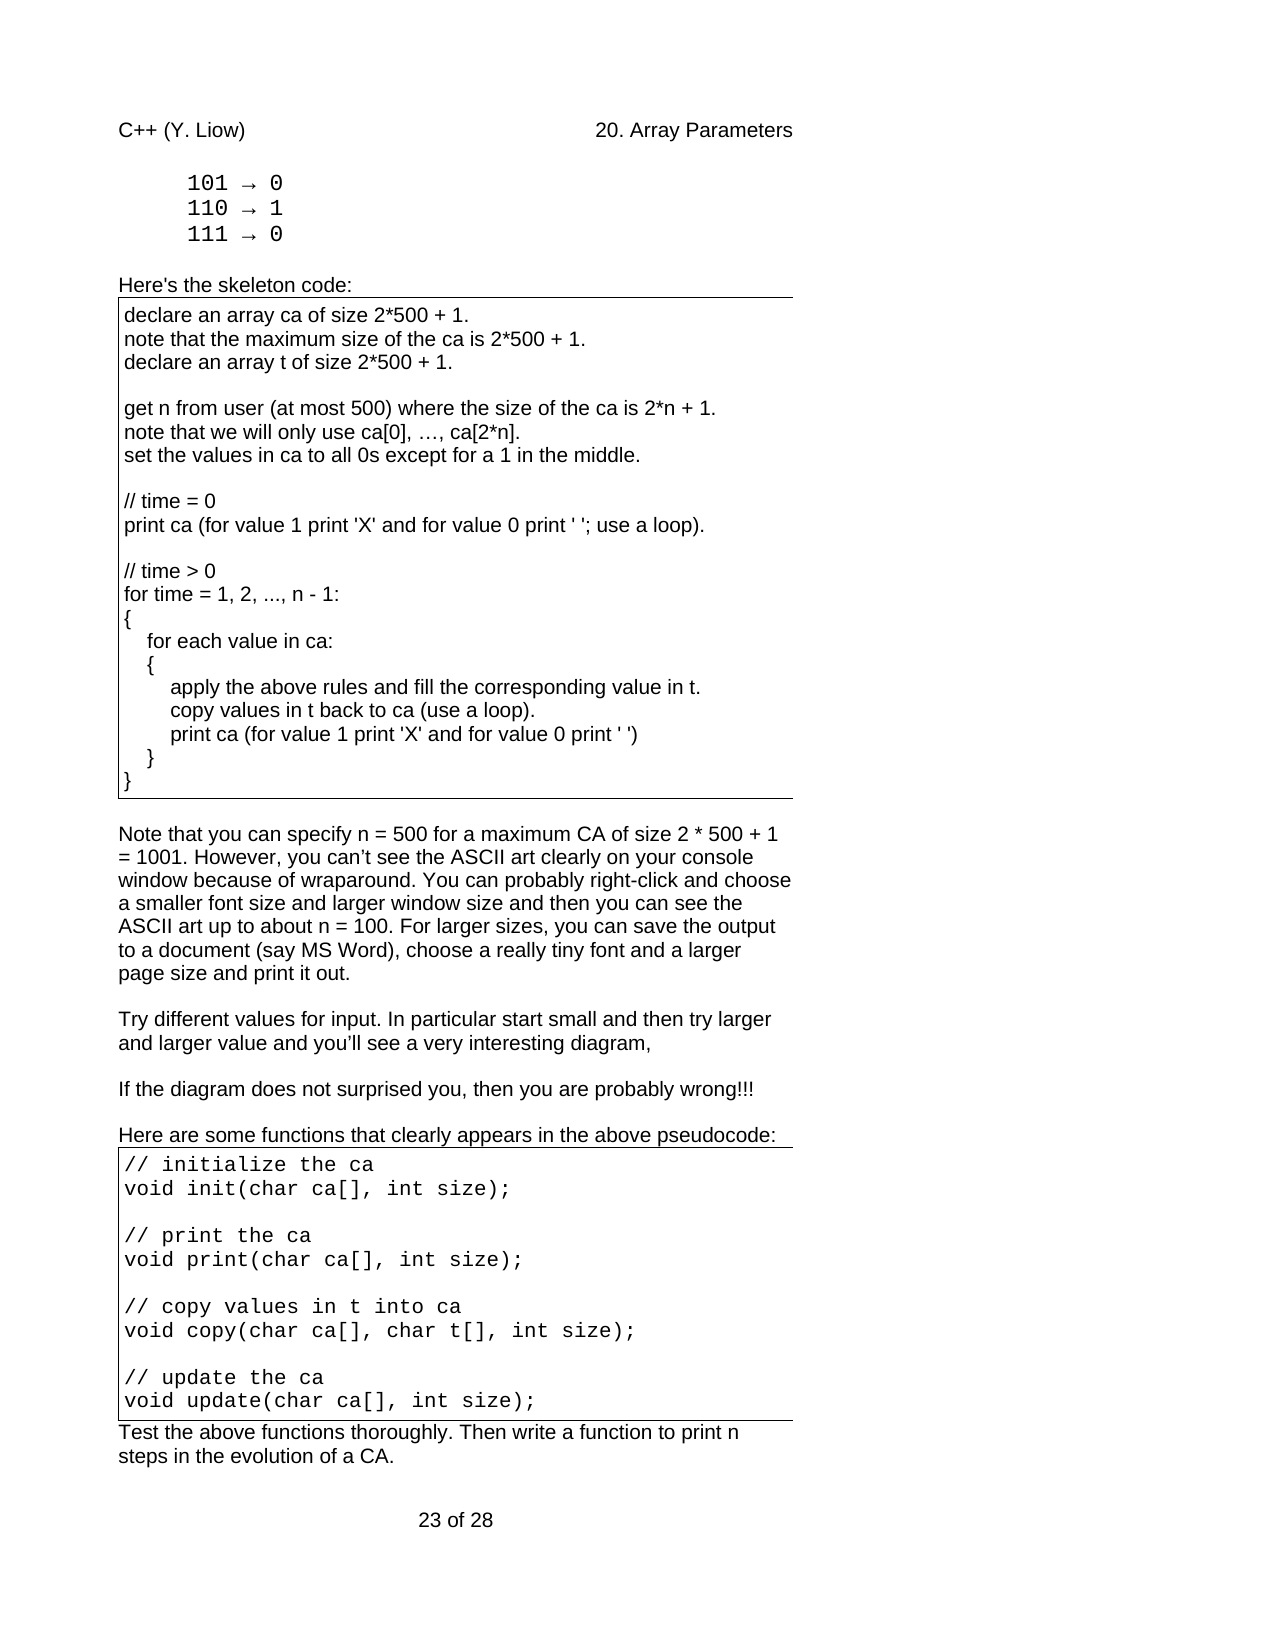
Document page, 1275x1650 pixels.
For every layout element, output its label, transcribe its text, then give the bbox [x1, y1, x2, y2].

text 101 → 0 [118, 171, 793, 197]
table_header declare an array ca of size 2*500 + 1. note that the maximum size of the ca is 2*500 + 1. declare an array t of size 2*500 + 1. get n from user (at most 500) where the size of the ca is 2*n + 1. note that we will only use ca[0], …, ca[2*n]. set the values in ca to all 0s except for a 1 in the middle. // time = 0 print ca (for value 1 print 'X' and for value 0 print ' '; use a loop). // time > 0 for time = 1, 2, ..., n - 1: { for each value in ca: { apply the above rules and fill the corresponding value in t. copy values in t back to ca (use a loop). print ca (for value 1 print 'X' and for value 0 print ' ') } } [119, 298, 793, 798]
text Try different values for input. In particular start small and then try larger and larger value and you’ll see a very interesting diagram, [118, 1008, 793, 1054]
text 110 → 1 [118, 197, 793, 223]
text 111 → 0 [118, 223, 793, 249]
text Here are some functions that clearly appears in the above pseudocode: [118, 1124, 793, 1147]
text Test the above functions thoroughly. Then write a function to print n steps in the evolution of a CA. [118, 1421, 793, 1467]
text If the diagram does not surprised you, then you are probably wrong!!! [118, 1078, 793, 1101]
table_header // initialize the ca void init(char ca[], int size); // print the ca void print(char ca[], int size); // copy values in t into ca void copy(char ca[], char t[], int size); // update the ca void update(char ca[], int size); [119, 1148, 793, 1420]
text Note that you can specify n = 500 for a maximum CA of size 2 * 500 + 1 = 1001. However, you can’t see the ASCII art clearly on your console window because of wraparound. You can probably right-click and choose a smaller font size and larger window size and then you can see the ASCII art up to about n = 100. For larger sizes, you can save the output to a document (say MS Word), choose a really tiny font and a larger page size and print it out. [118, 822, 793, 985]
text Here's the skeleton code: [118, 274, 793, 297]
